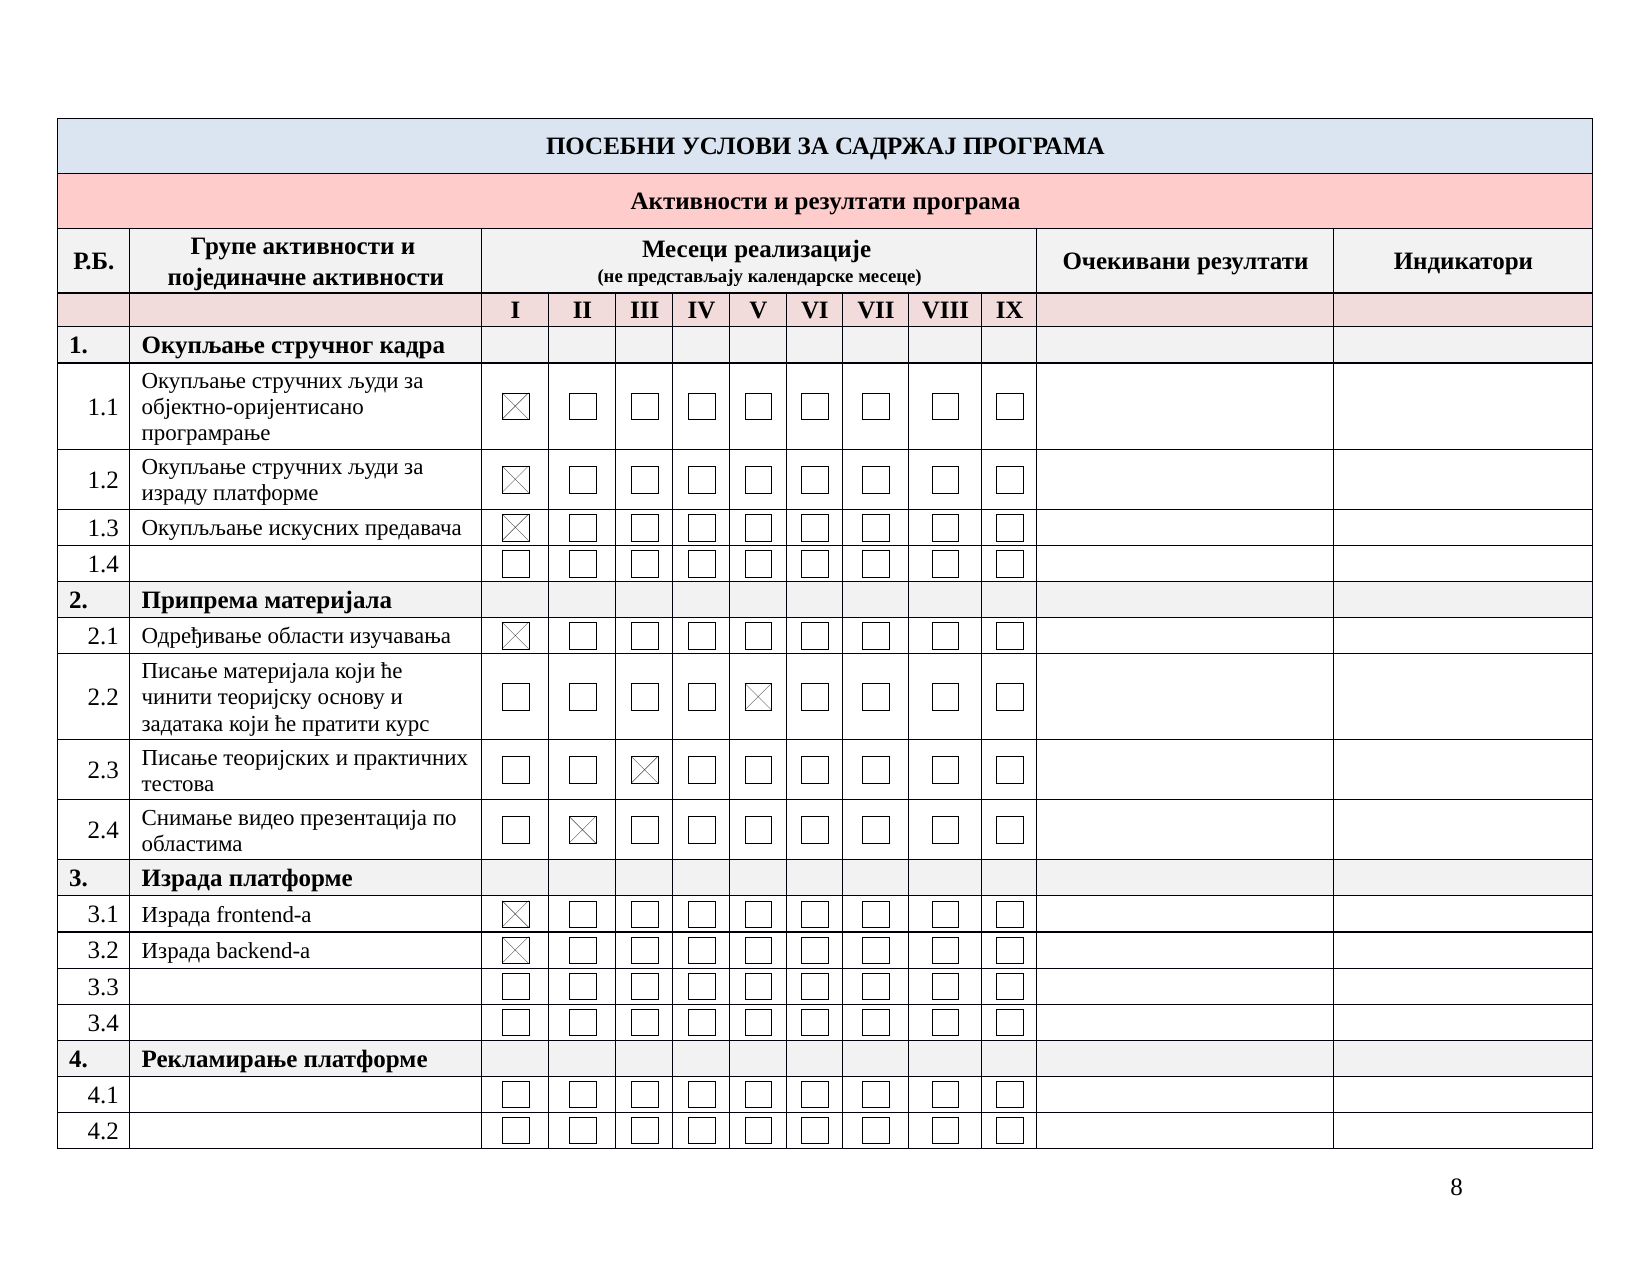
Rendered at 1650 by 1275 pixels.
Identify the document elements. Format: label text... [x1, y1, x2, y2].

table_cell 1.3 [58, 510, 129, 545]
table_cell Одређивање области изучавања [130, 618, 481, 653]
table_cell [549, 1005, 615, 1039]
table_cell [787, 933, 842, 967]
table_cell [673, 896, 729, 931]
table_cell III [616, 294, 672, 326]
table_cell Писање материјала који ће чинити теоријску основу и задатака који ће пратити курс [130, 654, 481, 739]
table_cell [787, 1113, 842, 1148]
table_cell [730, 654, 786, 739]
table_cell [909, 618, 981, 653]
table_cell [1334, 969, 1592, 1003]
table_cell [1334, 546, 1592, 581]
table_cell [982, 327, 1036, 362]
table_cell [982, 618, 1036, 653]
table_cell [843, 582, 908, 617]
table_cell [482, 896, 548, 931]
table_cell [616, 654, 672, 739]
table_cell 1.1 [58, 364, 129, 449]
table_cell [482, 933, 548, 967]
table_cell 4. [58, 1041, 129, 1076]
table_cell [843, 364, 908, 449]
table_cell [673, 450, 729, 509]
table_cell [130, 969, 481, 1003]
table_cell Рекламирање платформе [130, 1041, 481, 1076]
table_cell Израда платформе [130, 860, 481, 895]
table_cell Индикатори [1334, 229, 1592, 292]
table_cell 2.3 [58, 740, 129, 799]
table_cell [1037, 510, 1333, 545]
table_cell Р.Б. [58, 229, 129, 292]
table_cell [549, 1077, 615, 1112]
table_cell 2.4 [58, 800, 129, 859]
table_cell 1. [58, 327, 129, 362]
table_cell [549, 1041, 615, 1076]
table_cell [1334, 582, 1592, 617]
table_cell [982, 1113, 1036, 1148]
table_cell [787, 1041, 842, 1076]
table_cell [909, 364, 981, 449]
table_cell V [730, 294, 786, 326]
table_cell [673, 510, 729, 545]
table_cell [787, 800, 842, 859]
table_cell [843, 740, 908, 799]
table_cell [730, 1113, 786, 1148]
table_cell [909, 1113, 981, 1148]
table_cell [1037, 582, 1333, 617]
table_cell [482, 450, 548, 509]
table_cell [1037, 1113, 1333, 1148]
table_cell [909, 969, 981, 1003]
table_cell [787, 896, 842, 931]
table_cell [673, 582, 729, 617]
table_cell [730, 582, 786, 617]
table_cell [673, 860, 729, 895]
table_cell II [549, 294, 615, 326]
table_cell [787, 546, 842, 581]
table_cell [1334, 800, 1592, 859]
table_cell Снимање видео презентација по областима [130, 800, 481, 859]
table_cell [616, 1005, 672, 1039]
table_cell [673, 1113, 729, 1148]
table_cell [982, 740, 1036, 799]
table_cell [843, 969, 908, 1003]
table_cell [730, 364, 786, 449]
table_cell Писање теоријских и практичних тестова [130, 740, 481, 799]
table_cell [730, 618, 786, 653]
table_cell [130, 1113, 481, 1148]
table_cell [58, 294, 129, 326]
table_cell IV [673, 294, 729, 326]
table_cell 3. [58, 860, 129, 895]
table_cell [843, 1005, 908, 1039]
table_cell [673, 546, 729, 581]
table_cell [787, 860, 842, 895]
table_cell [1037, 896, 1333, 931]
table_cell Очекивани резултати [1037, 229, 1333, 292]
table_cell [616, 364, 672, 449]
table_cell 3.2 [58, 933, 129, 967]
table_cell [909, 327, 981, 362]
table_cell [982, 654, 1036, 739]
table_cell [616, 933, 672, 967]
table_cell [909, 546, 981, 581]
table_cell [787, 969, 842, 1003]
table_cell [843, 1041, 908, 1076]
table_cell [482, 582, 548, 617]
table_cell [1037, 740, 1333, 799]
table_cell [616, 800, 672, 859]
table_cell [982, 933, 1036, 967]
table_cell 3.3 [58, 969, 129, 1003]
table_cell [616, 1113, 672, 1148]
table_cell [549, 800, 615, 859]
table_cell [982, 969, 1036, 1003]
table_cell VII [843, 294, 908, 326]
table_cell [1334, 327, 1592, 362]
table_cell [1037, 860, 1333, 895]
table_cell [982, 896, 1036, 931]
table_cell [730, 1077, 786, 1112]
table_cell IX [982, 294, 1036, 326]
table_cell [730, 740, 786, 799]
table_cell [130, 1005, 481, 1039]
table_cell [787, 364, 842, 449]
table_cell [909, 450, 981, 509]
table_cell [730, 896, 786, 931]
table_cell [1037, 1041, 1333, 1076]
table_cell [673, 969, 729, 1003]
table_cell [1037, 294, 1333, 326]
table_cell [549, 969, 615, 1003]
table_cell [1334, 510, 1592, 545]
table_cell [1334, 860, 1592, 895]
table_cell Групе активности и појединачне активности [130, 229, 481, 292]
table_cell [730, 860, 786, 895]
table_cell [787, 618, 842, 653]
table_cell [482, 546, 548, 581]
table_cell [616, 896, 672, 931]
table_cell [843, 933, 908, 967]
table_cell [909, 800, 981, 859]
table_cell [843, 800, 908, 859]
table_cell VI [787, 294, 842, 326]
table_cell Месеци реализације (не представљају календарске месеце) [482, 229, 1036, 292]
table_cell [616, 582, 672, 617]
table_cell [909, 582, 981, 617]
table_cell [549, 933, 615, 967]
table_cell [843, 510, 908, 545]
table_cell [909, 860, 981, 895]
table_cell [1334, 740, 1592, 799]
table_cell [730, 969, 786, 1003]
table_cell [616, 969, 672, 1003]
table_cell 2.2 [58, 654, 129, 739]
table_cell [1334, 450, 1592, 509]
table_cell [616, 1077, 672, 1112]
table_cell 2. [58, 582, 129, 617]
table_cell [1037, 618, 1333, 653]
table_cell [616, 1041, 672, 1076]
table_cell [673, 933, 729, 967]
table_cell [730, 546, 786, 581]
table_cell [130, 546, 481, 581]
table_cell [616, 860, 672, 895]
table_cell [482, 969, 548, 1003]
table_cell 4.1 [58, 1077, 129, 1112]
table_cell [843, 546, 908, 581]
table_cell Окупљање стручних људи за објектно-оријентисано програмрање [130, 364, 481, 449]
table_cell Окупљљање искусних предавача [130, 510, 481, 545]
table_cell [909, 1005, 981, 1039]
table_cell [909, 1077, 981, 1112]
table_cell [616, 327, 672, 362]
table_cell [1334, 654, 1592, 739]
table_cell [549, 364, 615, 449]
table_cell [909, 1041, 981, 1076]
table_cell [843, 450, 908, 509]
table_cell [730, 1041, 786, 1076]
table_cell [730, 510, 786, 545]
table_cell [673, 654, 729, 739]
table_cell [787, 510, 842, 545]
table_cell [1334, 294, 1592, 326]
table_cell [1037, 546, 1333, 581]
table_cell [1037, 933, 1333, 967]
table_cell [909, 896, 981, 931]
table_cell [982, 582, 1036, 617]
table_cell [673, 327, 729, 362]
table_cell [616, 546, 672, 581]
table_cell [1334, 364, 1592, 449]
table_cell [843, 654, 908, 739]
table_cell [1334, 618, 1592, 653]
table_cell [130, 1077, 481, 1112]
table_cell [982, 546, 1036, 581]
table_cell [482, 1113, 548, 1148]
table_cell [673, 364, 729, 449]
table_cell [1037, 327, 1333, 362]
table_cell [549, 327, 615, 362]
table_cell [909, 933, 981, 967]
table_cell [673, 800, 729, 859]
table_cell [1037, 364, 1333, 449]
table_cell [843, 860, 908, 895]
table_cell I [482, 294, 548, 326]
table_cell [1334, 1005, 1592, 1039]
table_cell [787, 654, 842, 739]
table_cell [549, 510, 615, 545]
table_cell [549, 740, 615, 799]
table_cell [482, 364, 548, 449]
table_cell [549, 896, 615, 931]
table_cell [787, 327, 842, 362]
table_cell 4.2 [58, 1113, 129, 1148]
table_cell [549, 546, 615, 581]
table_cell [549, 654, 615, 739]
table_cell [616, 618, 672, 653]
table_cell [673, 1041, 729, 1076]
table_cell [482, 1005, 548, 1039]
table_cell [787, 1077, 842, 1112]
table_cell [843, 896, 908, 931]
table_cell [843, 1077, 908, 1112]
table_cell [549, 860, 615, 895]
table_cell [549, 450, 615, 509]
table_cell [1334, 1077, 1592, 1112]
table_cell [909, 654, 981, 739]
table_cell [787, 740, 842, 799]
table_cell [909, 510, 981, 545]
table_cell [673, 618, 729, 653]
table_cell Припрема материјала [130, 582, 481, 617]
table_cell VIII [909, 294, 981, 326]
table_header ПОСЕБНИ УСЛОВИ ЗА САДРЖАЈ ПРОГРАМА [58, 119, 1592, 173]
table_cell 3.4 [58, 1005, 129, 1039]
table_cell [482, 618, 548, 653]
table_cell [482, 740, 548, 799]
table_cell Окупљање стручног кадра [130, 327, 481, 362]
table_cell [730, 327, 786, 362]
table_cell [1037, 1077, 1333, 1112]
table_cell [730, 450, 786, 509]
table_cell [787, 582, 842, 617]
table_cell [482, 1041, 548, 1076]
table_cell [1334, 1113, 1592, 1148]
table_cell [1037, 450, 1333, 509]
table_cell 2.1 [58, 618, 129, 653]
table_cell [1334, 933, 1592, 967]
table_cell [1334, 1041, 1592, 1076]
table_cell [482, 327, 548, 362]
table_cell 3.1 [58, 896, 129, 931]
table_cell Активности и резултати програма [58, 174, 1592, 228]
table_cell [730, 1005, 786, 1039]
table_cell Израда backend-а [130, 933, 481, 967]
table_cell [982, 860, 1036, 895]
table_cell [982, 1077, 1036, 1112]
table_cell [982, 450, 1036, 509]
table_cell 1.2 [58, 450, 129, 509]
table_cell [549, 1113, 615, 1148]
table_cell [673, 1005, 729, 1039]
table_cell [843, 327, 908, 362]
table_cell [787, 450, 842, 509]
table_cell [616, 450, 672, 509]
table_cell [909, 740, 981, 799]
table_cell Окупљање стручних људи за израду платформе [130, 450, 481, 509]
table_cell [843, 1113, 908, 1148]
table_cell [982, 1005, 1036, 1039]
table_cell [482, 1077, 548, 1112]
table_cell [730, 800, 786, 859]
table_cell [843, 618, 908, 653]
table_cell [982, 1041, 1036, 1076]
table_cell [482, 510, 548, 545]
table_cell [616, 510, 672, 545]
table_cell [982, 800, 1036, 859]
table_cell [1037, 1005, 1333, 1039]
table_cell Израда frontend-а [130, 896, 481, 931]
table_cell [549, 582, 615, 617]
table_cell [982, 510, 1036, 545]
table_cell [616, 740, 672, 799]
table_cell [482, 654, 548, 739]
table_cell [730, 933, 786, 967]
table_cell [787, 1005, 842, 1039]
table_cell [1037, 800, 1333, 859]
table_cell [1037, 654, 1333, 739]
table_cell [482, 800, 548, 859]
table_cell [130, 294, 481, 326]
table_cell [1037, 969, 1333, 1003]
table_cell [482, 860, 548, 895]
table_cell [549, 618, 615, 653]
table_cell [673, 740, 729, 799]
table_cell 1.4 [58, 546, 129, 581]
table_cell [982, 364, 1036, 449]
table_cell [1334, 896, 1592, 931]
table_cell [673, 1077, 729, 1112]
